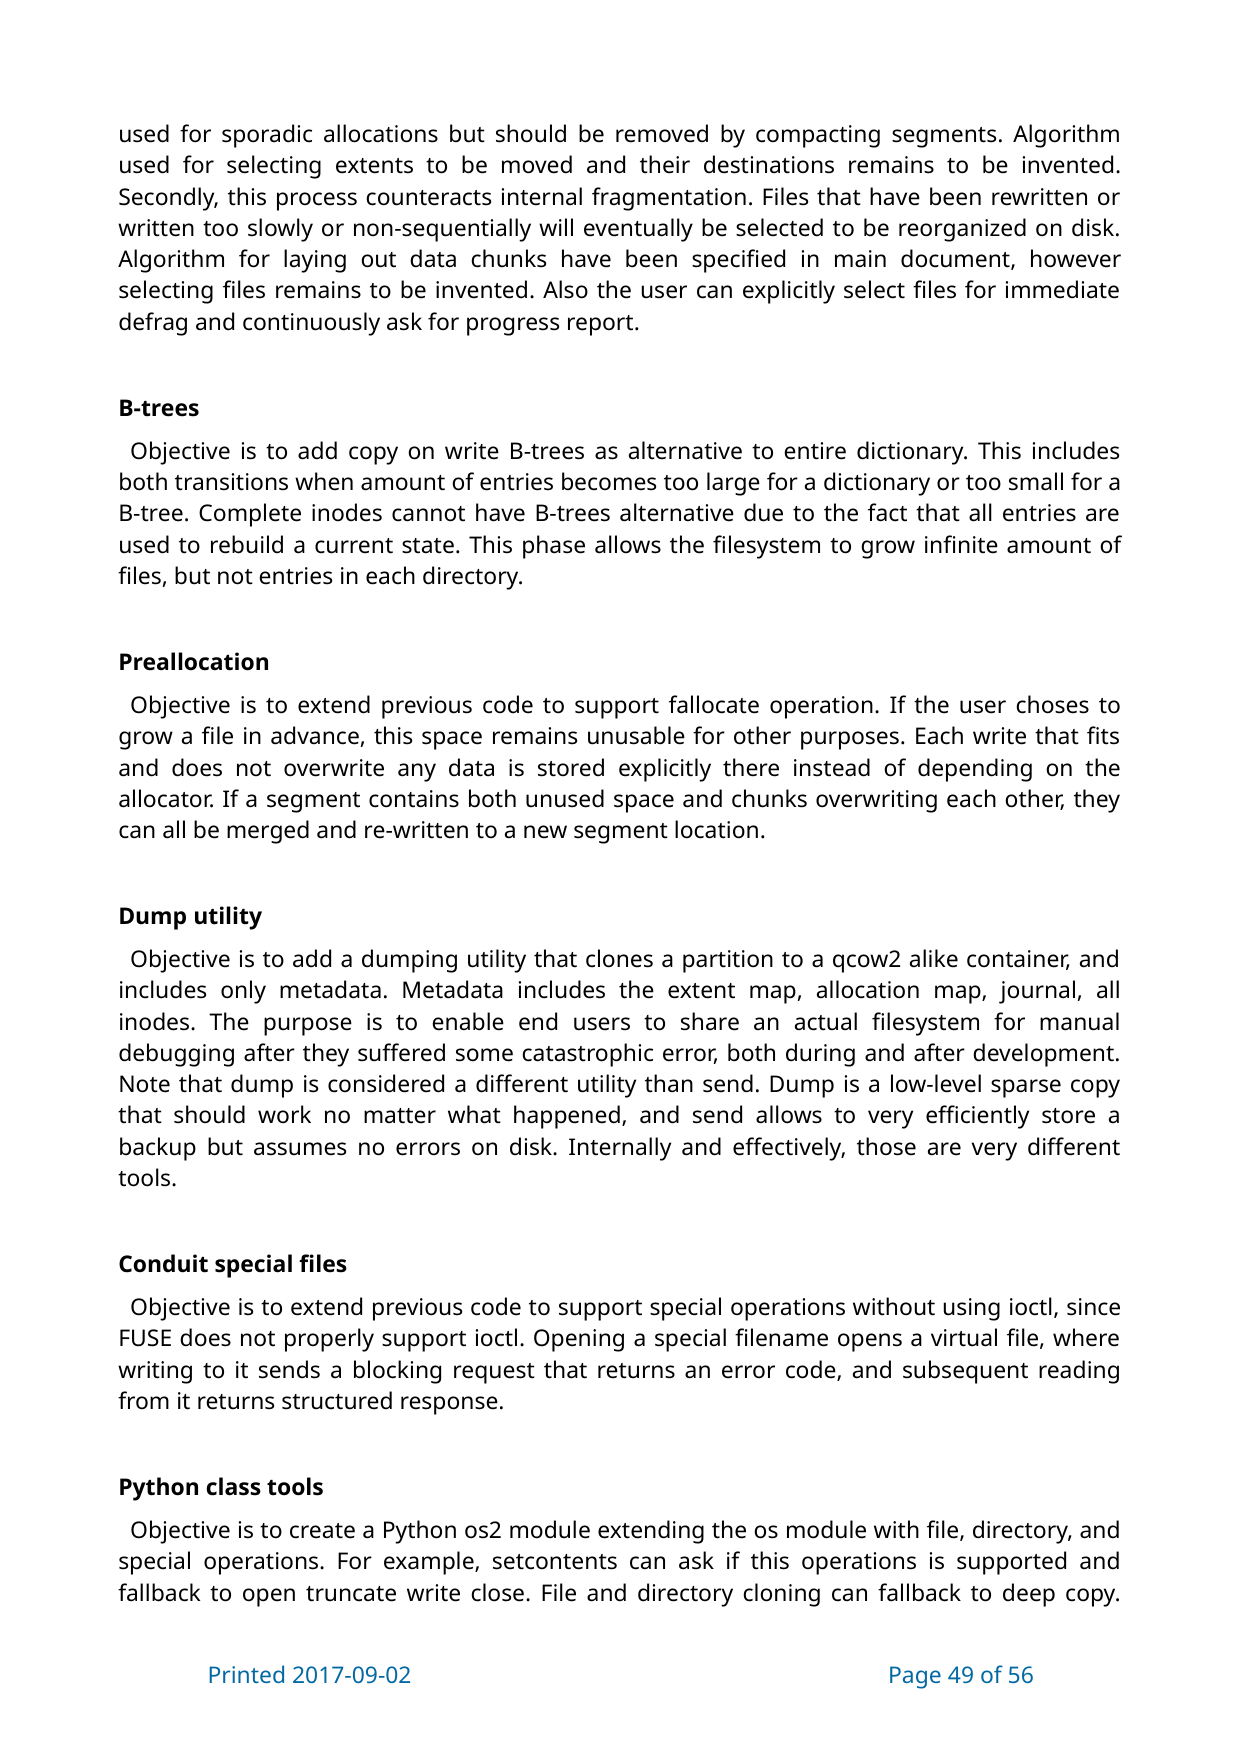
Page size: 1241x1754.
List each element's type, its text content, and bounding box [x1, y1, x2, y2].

text Objective is to extend previous code to support special operations without using ioctl, since FUSE does not properly support ioctl. Opening a special filename opens a virtual file, where writing to it sends a blocking request that returns an error code, and subsequent reading from it returns structured response. [118, 1291, 1122, 1416]
text Objective is to create a Python os2 module extending the os module with file, directory, and special operations. For example, setcontents can ask if this operations is supported and fallback to open truncate write close. File and directory cloning can fallback to deep copy. [118, 1514, 1122, 1608]
text Objective is to add a dumping utility that clones a partition to a qcow2 alike container, and includes only metadata. Metadata includes the extent map, allocation map, journal, all inodes. The purpose is to enable end users to share an actual filesystem for manual debugging after they suffered some catastrophic error, both during and after development. Note that dump is considered a different utility than send. Dump is a low-level sparse copy that should work no matter what happened, and send allows to very efficiently store a backup but assumes no errors on disk. Internally and effectively, those are very different tools. [118, 943, 1122, 1193]
subtitle Dump utility [118, 900, 1122, 931]
text Objective is to extend previous code to support fallocate operation. If the user choses to grow a file in advance, this space remains unusable for other purposes. Each write that fits and does not overwrite any data is stored explicitly there instead of depending on the allocator. If a segment contains both unused space and chunks overwriting each other, they can all be merged and re-written to a new segment location. [118, 689, 1122, 845]
text used for sporadic allocations but should be removed by compacting segments. Algorithm used for selecting extents to be moved and their destinations remains to be invented. Secondly, this process counteracts internal fragmentation. Files that have been rewritten or written too slowly or non-sequentially will eventually be selected to be reorganized on disk. Algorithm for laying out data chunks have been specified in main document, however selecting files remains to be invented. Also the user can explicitly select files for immediate defrag and continuously ask for progress report. [118, 118, 1122, 337]
subtitle Preallocation [118, 646, 1122, 677]
subtitle Conduit special files [118, 1248, 1122, 1279]
text Objective is to add copy on write B-trees as alternative to entire dictionary. This includes both transitions when amount of entries becomes too large for a dictionary or too small for a B-tree. Complete inodes cannot have B-trees alternative due to the fact that all entries are used to rebuild a current state. This phase allows the filesystem to grow infinite amount of files, but not entries in each directory. [118, 435, 1122, 591]
subtitle Python class tools [118, 1471, 1122, 1502]
subtitle B-trees [118, 392, 1122, 423]
